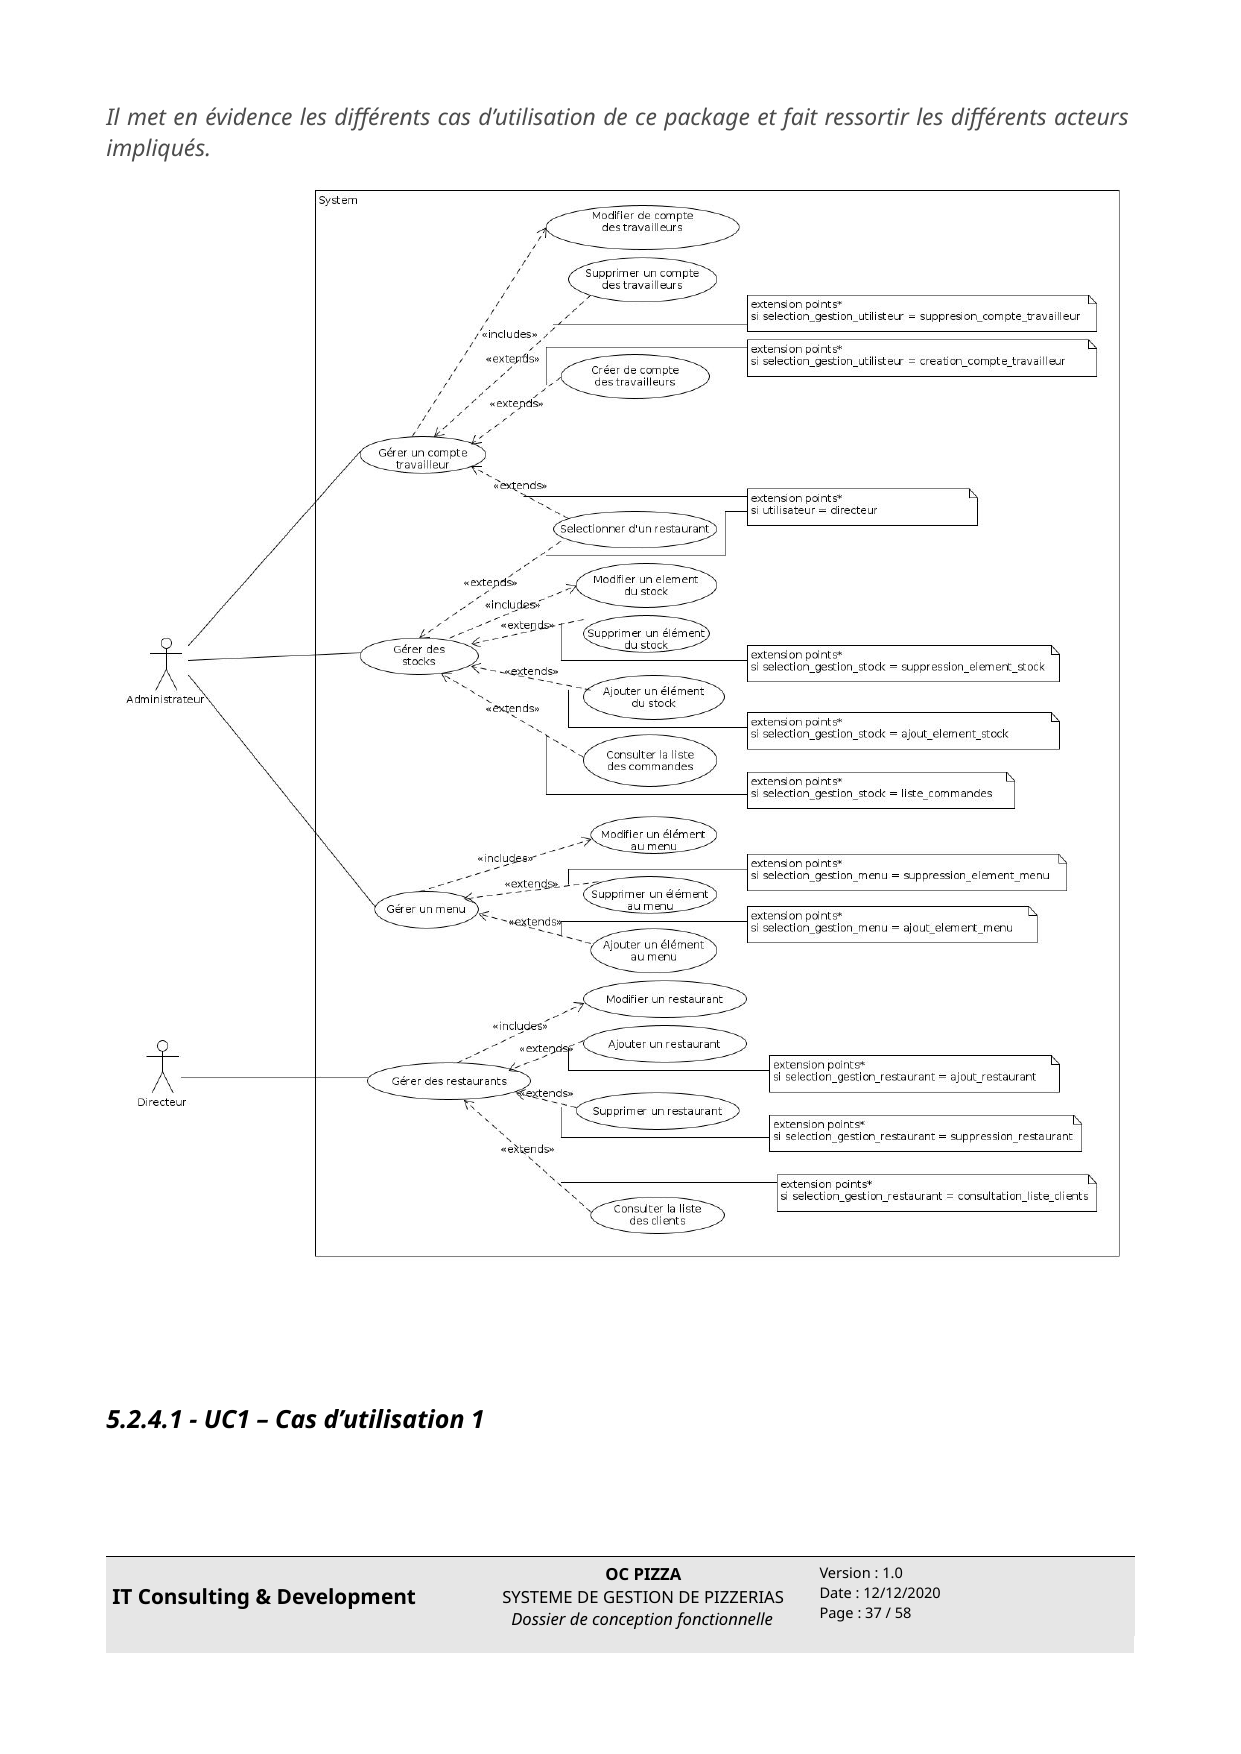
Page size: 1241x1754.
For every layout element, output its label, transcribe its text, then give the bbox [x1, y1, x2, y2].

text Il met en évidence les différents cas d’utilisation de ce package et fait ressortir les différents acteurs impliqués. [106, 100, 1134, 163]
picture [106, 175, 1134, 1271]
subtitle UC1 – Cas d’utilisation 1 [106, 1401, 1134, 1435]
